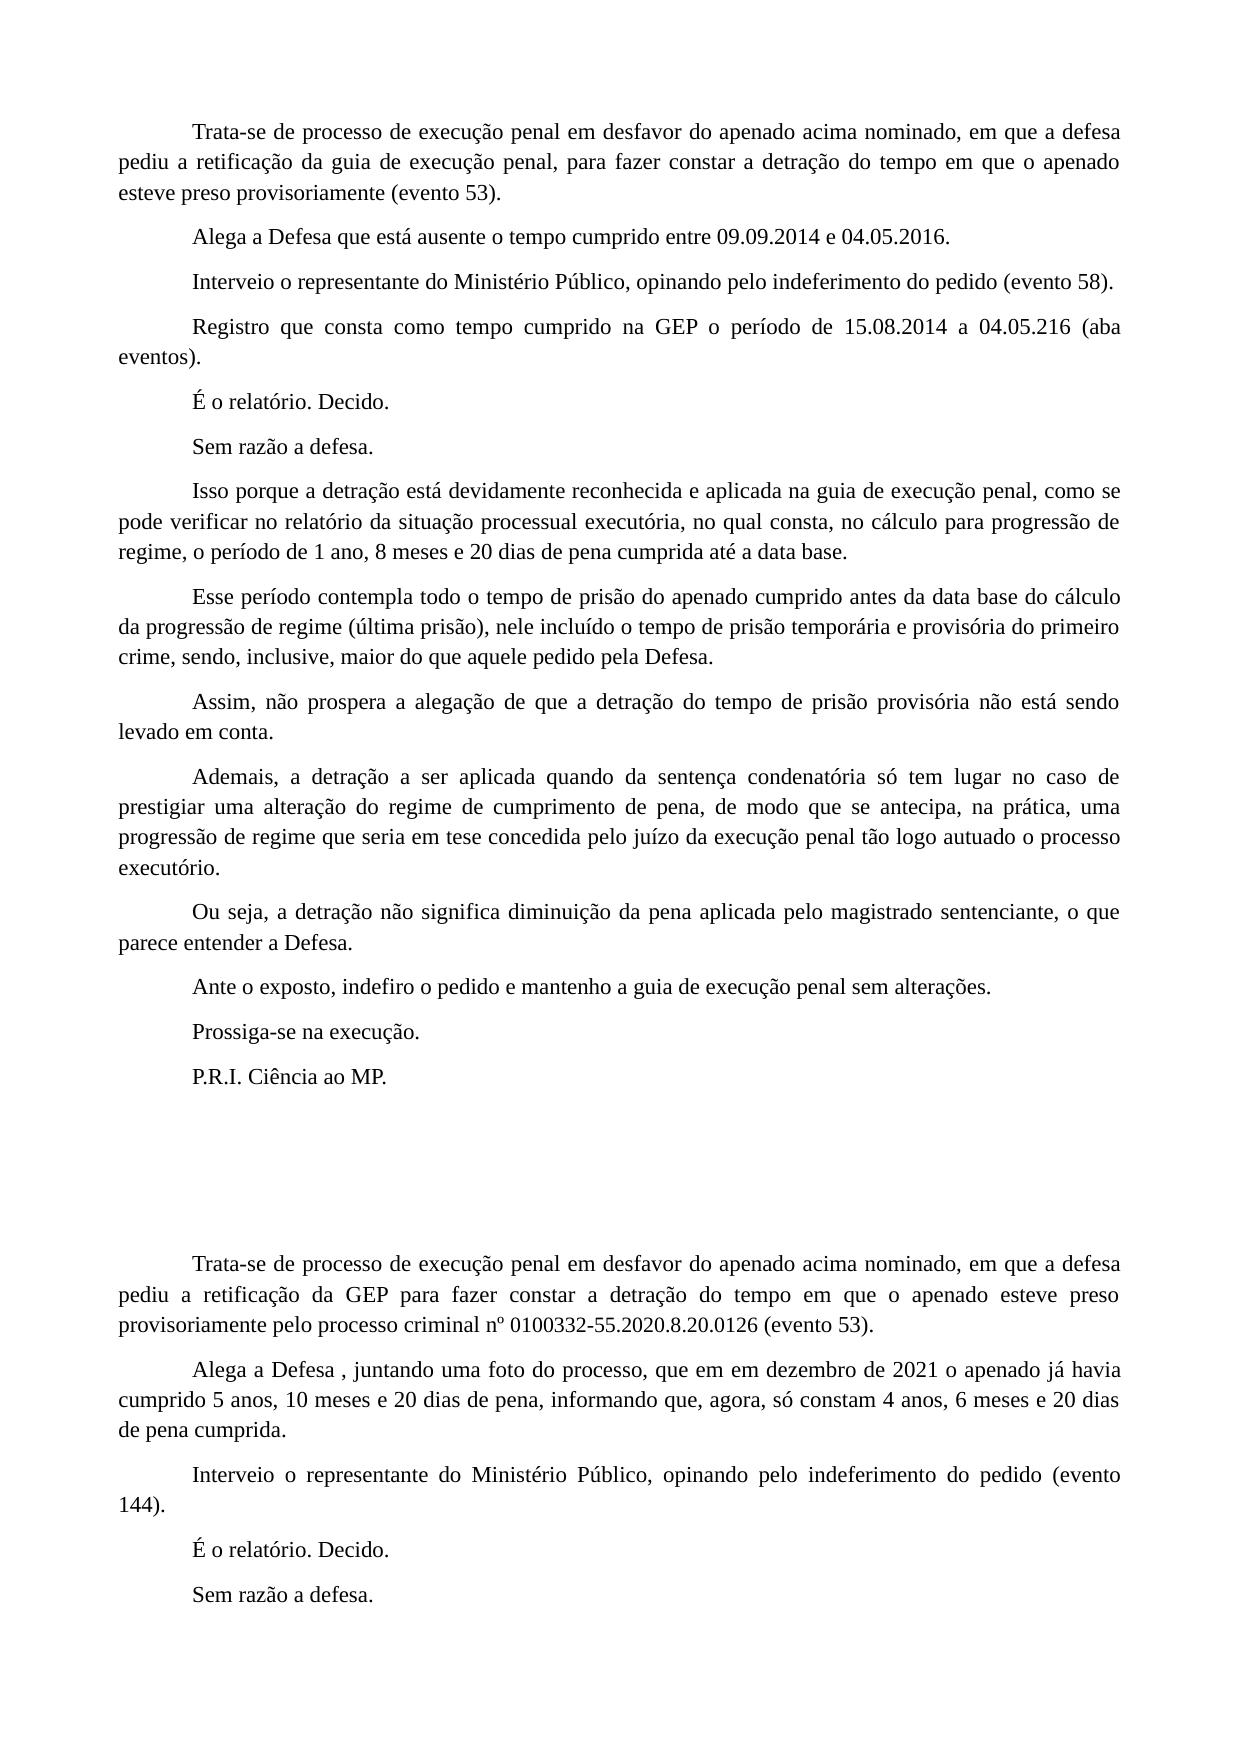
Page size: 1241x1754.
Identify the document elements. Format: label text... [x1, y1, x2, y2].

text Isso porque a detração está devidamente reconhecida e aplicada na guia de execução penal, como se pode verificar no relatório da situação processual executória, no qual consta, no cálculo para progressão de regime, o período de 1 ano, 8 meses e 20 dias de pena cumprida até a data base. [118, 477, 1122, 564]
text Sem razão a defesa. [118, 433, 1122, 459]
text Interveio o representante do Ministério Público, opinando pelo indeferimento do pedido (evento 58). [118, 268, 1122, 294]
text Esse período contempla todo o tempo de prisão do apenado cumprido antes da data base do cálculo da progressão de regime (última prisão), nele incluído o tempo de prisão temporária e provisória do primeiro crime, sendo, inclusive, maior do que aquele pedido pela Defesa. [118, 583, 1122, 669]
text Trata-se de processo de execução penal em desfavor do apenado acima nominado, em que a defesa pediu a retificação da guia de execução penal, para fazer constar a detração do tempo em que o apenado esteve preso provisoriamente (evento 53). [118, 118, 1122, 205]
text Alega a Defesa , juntando uma foto do processo, que em em dezembro de 2021 o apenado já havia cumprido 5 anos, 10 meses e 20 dias de pena, informando que, agora, só constam 4 anos, 6 meses e 20 dias de pena cumprida. [118, 1356, 1122, 1442]
text Interveio o representante do Ministério Público, opinando pelo indeferimento do pedido (evento 144). [118, 1461, 1122, 1517]
text É o relatório. Decido. [118, 1536, 1122, 1562]
text É o relatório. Decido. [118, 388, 1122, 414]
text P.R.I. Ciência ao MP. [118, 1063, 1122, 1089]
text Alega a Defesa que está ausente o tempo cumprido entre 09.09.2014 e 04.05.2016. [118, 223, 1122, 250]
text Prossiga-se na execução. [118, 1018, 1122, 1044]
text Ante o exposto, indefiro o pedido e mantenho a guia de execução penal sem alterações. [118, 973, 1122, 1000]
text Ademais, a detração a ser aplicada quando da sentença condenatória só tem lugar no caso de prestigiar uma alteração do regime de cumprimento de pena, de modo que se antecipa, na prática, uma progressão de regime que seria em tese concedida pelo juízo da execução penal tão logo autuado o processo executório. [118, 763, 1122, 880]
text Registro que consta como tempo cumprido na GEP o período de 15.08.2014 a 04.05.216 (aba eventos). [118, 313, 1122, 369]
text Sem razão a defesa. [118, 1581, 1122, 1607]
text Assim, não prospera a alegação de que a detração do tempo de prisão provisória não está sendo levado em conta. [118, 688, 1122, 744]
text Ou seja, a detração não significa diminuição da pena aplicada pelo magistrado sentenciante, o que parece entender a Defesa. [118, 898, 1122, 955]
text Trata-se de processo de execução penal em desfavor do apenado acima nominado, em que a defesa pediu a retificação da GEP para fazer constar a detração do tempo em que o apenado esteve preso provisoriamente pelo processo criminal nº 0100332-55.2020.8.20.0126 (evento 53). [118, 1251, 1122, 1337]
